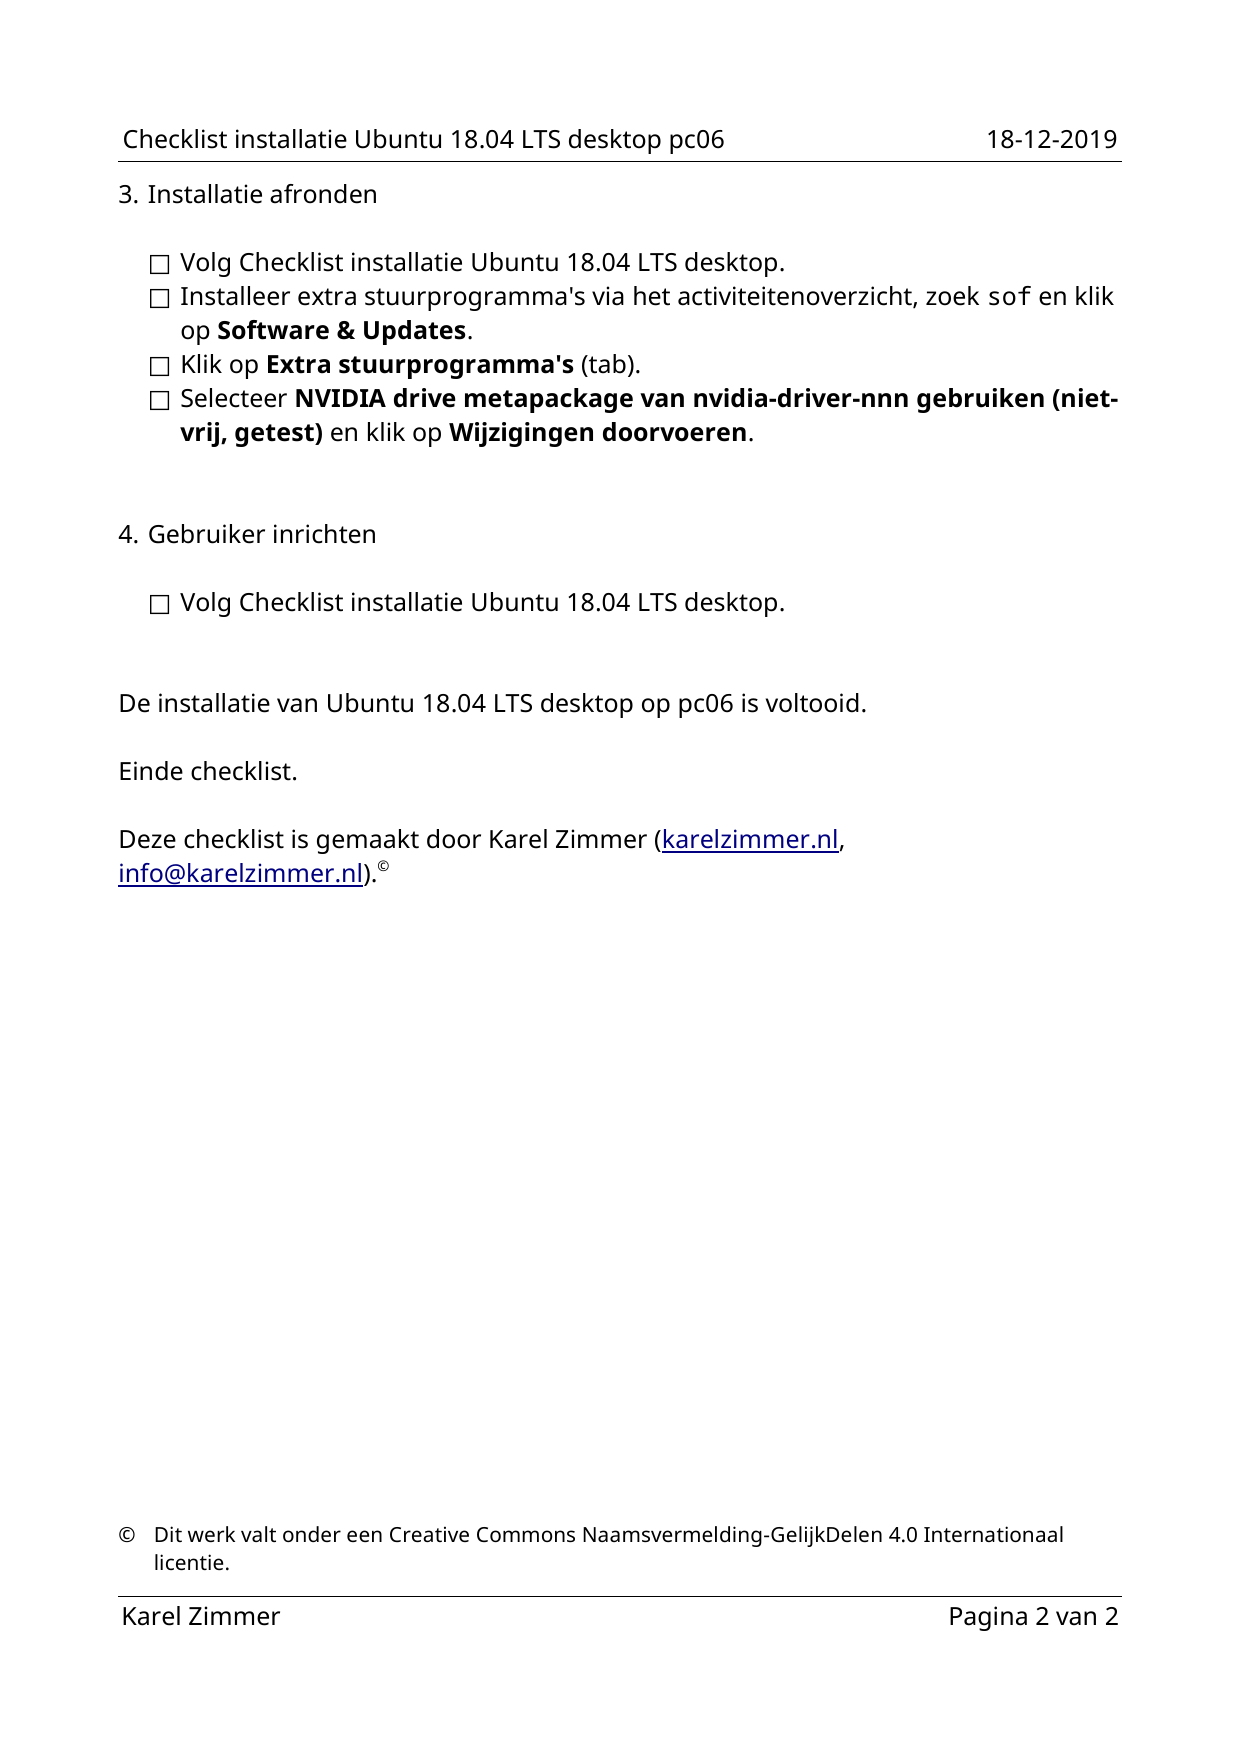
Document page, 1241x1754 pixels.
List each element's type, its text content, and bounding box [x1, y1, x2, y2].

list Volg Checklist installatie Ubuntu 18.04 LTS desktop. [148, 584, 1122, 618]
list Selecteer NVIDIA drive metapackage van nvidia-driver-nnn gebruiken (niet-vrij, getest) en klik op Wijzigingen doorvoeren. [148, 381, 1122, 449]
text Einde checklist. [118, 754, 1122, 822]
list Gebruiker inrichten [118, 517, 1122, 551]
text Deze checklist is gemaakt door Karel Zimmer (karelzimmer.nl, info@karelzimmer.nl). [118, 822, 1122, 890]
list Installatie afronden [118, 177, 1122, 211]
list Installeer extra stuurprogramma's via het activiteitenoverzicht, zoek sof en klik op Software & Updates. [148, 279, 1122, 347]
text Dit werk valt onder een Creative Commons Naamsvermelding-GelijkDelen 4.0 Internationaal licentie. [118, 1520, 1122, 1577]
text De installatie van Ubuntu 18.04 LTS desktop op pc06 is voltooid. [118, 686, 1122, 720]
list Volg Checklist installatie Ubuntu 18.04 LTS desktop. [148, 245, 1122, 279]
list Klik op Extra stuurprogramma's (tab). [148, 347, 1122, 381]
